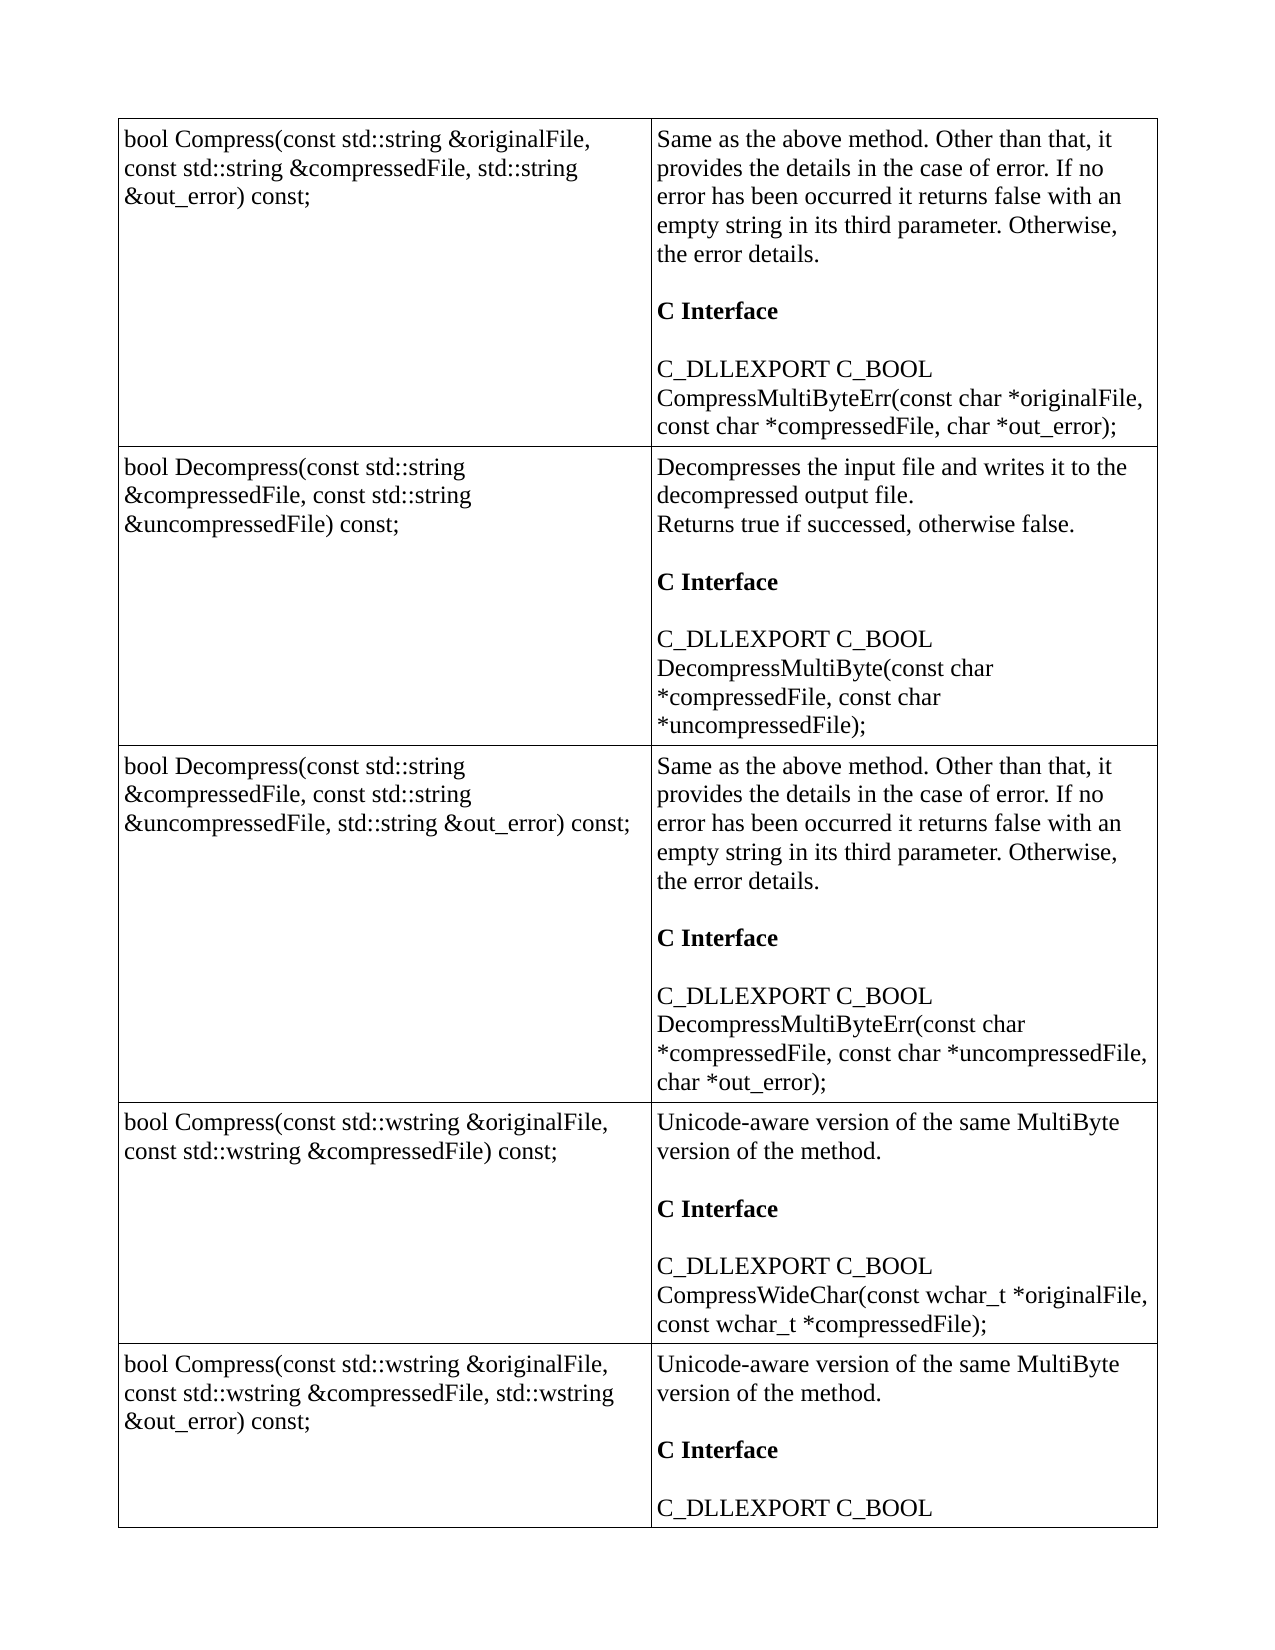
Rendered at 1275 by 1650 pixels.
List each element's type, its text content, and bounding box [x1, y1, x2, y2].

table_cell bool Compress(const std::string &originalFile, const std::string &compressedFile, std::string &out_error) const; [119, 119, 651, 446]
table_cell Same as the above method. Other than that, it provides the details in the case of error. If no error has been occurred it returns false with an empty string in its third parameter. Otherwise, the error details. C Interface C_DLLEXPORT C_BOOL DecompressMultiByteErr(const char *compressedFile, const char *uncompressedFile, char *out_error); [652, 746, 1157, 1102]
table_cell bool Decompress(const std::string &compressedFile, const std::string &uncompressedFile) const; [119, 447, 651, 745]
table_cell Unicode-aware version of the same MultiByte version of the method. C Interface C_DLLEXPORT C_BOOL CompressWideChar(const wchar_t *originalFile, const wchar_t *compressedFile); [652, 1103, 1157, 1343]
table_cell bool Compress(const std::wstring &originalFile, const std::wstring &compressedFile, std::wstring &out_error) const; [119, 1344, 651, 1527]
table_cell bool Decompress(const std::string &compressedFile, const std::string &uncompressedFile, std::string &out_error) const; [119, 746, 651, 1102]
table_cell bool Compress(const std::wstring &originalFile, const std::wstring &compressedFile) const; [119, 1103, 651, 1343]
table_cell Unicode-aware version of the same MultiByte version of the method. C Interface C_DLLEXPORT C_BOOL [652, 1344, 1157, 1527]
table_cell Decompresses the input file and writes it to the decompressed output file. Returns true if successed, otherwise false. C Interface C_DLLEXPORT C_BOOL DecompressMultiByte(const char *compressedFile, const char *uncompressedFile); [652, 447, 1157, 745]
table_cell Same as the above method. Other than that, it provides the details in the case of error. If no error has been occurred it returns false with an empty string in its third parameter. Otherwise, the error details. C Interface C_DLLEXPORT C_BOOL CompressMultiByteErr(const char *originalFile, const char *compressedFile, char *out_error); [652, 119, 1157, 446]
